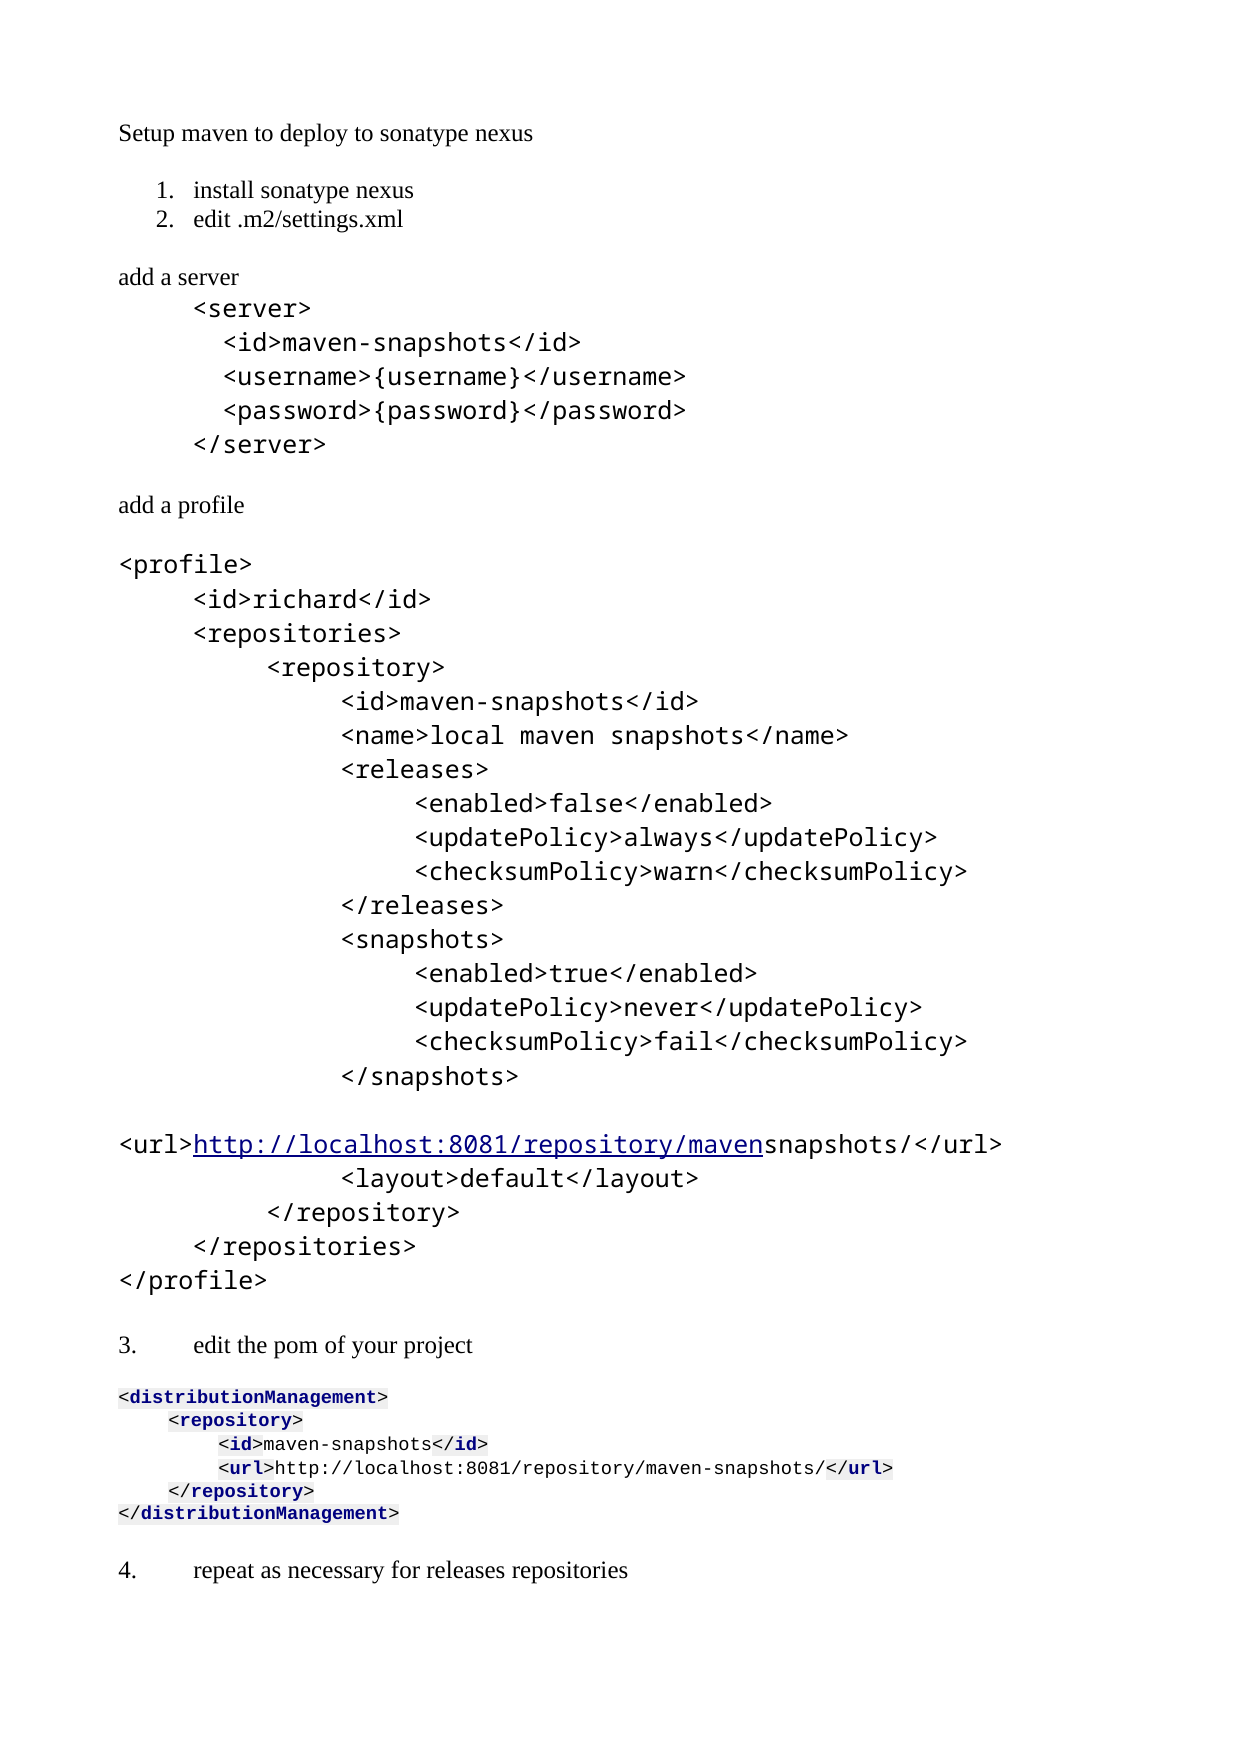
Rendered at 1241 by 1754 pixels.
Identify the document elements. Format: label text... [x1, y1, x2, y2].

list install sonatype nexus [156, 176, 1122, 204]
text add a server [118, 262, 1122, 291]
text <distributionManagement> [118, 1388, 1122, 1409]
text <server> <id>maven-snapshots</id> <username>{username}</username> <password>{password}</password> </server> [118, 291, 1122, 461]
text </repository> [118, 1480, 1122, 1504]
list edit .m2/settings.xml [156, 204, 1122, 233]
text <profile> <id>richard</id> <repositories> <repository> <id>maven-snapshots</id> <name>local maven snapshots</name> <releases> <enabled>false</enabled> <updatePolicy>always</updatePolicy> <checksumPolicy>warn</checksumPolicy> </releases> <snapshots> <enabled>true</enabled> <updatePolicy>never</updatePolicy> <checksumPolicy>fail</checksumPolicy> </snapshots> <url>http://localhost:8081/repository/mavensnapshots/</url> <layout>default</layout> </repository> </repositories> </profile> [44, 547, 1122, 1297]
text <id>maven-snapshots</id> [118, 1433, 1122, 1457]
text Setup maven to deploy to sonatype nexus [118, 118, 1122, 147]
text <repository> [118, 1409, 1122, 1433]
list repeat as necessary for releases repositories [118, 1555, 1122, 1583]
text add a profile [118, 490, 1122, 518]
list edit the pom of your project [118, 1331, 1122, 1359]
text <url>http://localhost:8081/repository/maven-snapshots/</url> [118, 1457, 1122, 1480]
text </distributionManagement> [118, 1504, 1122, 1525]
